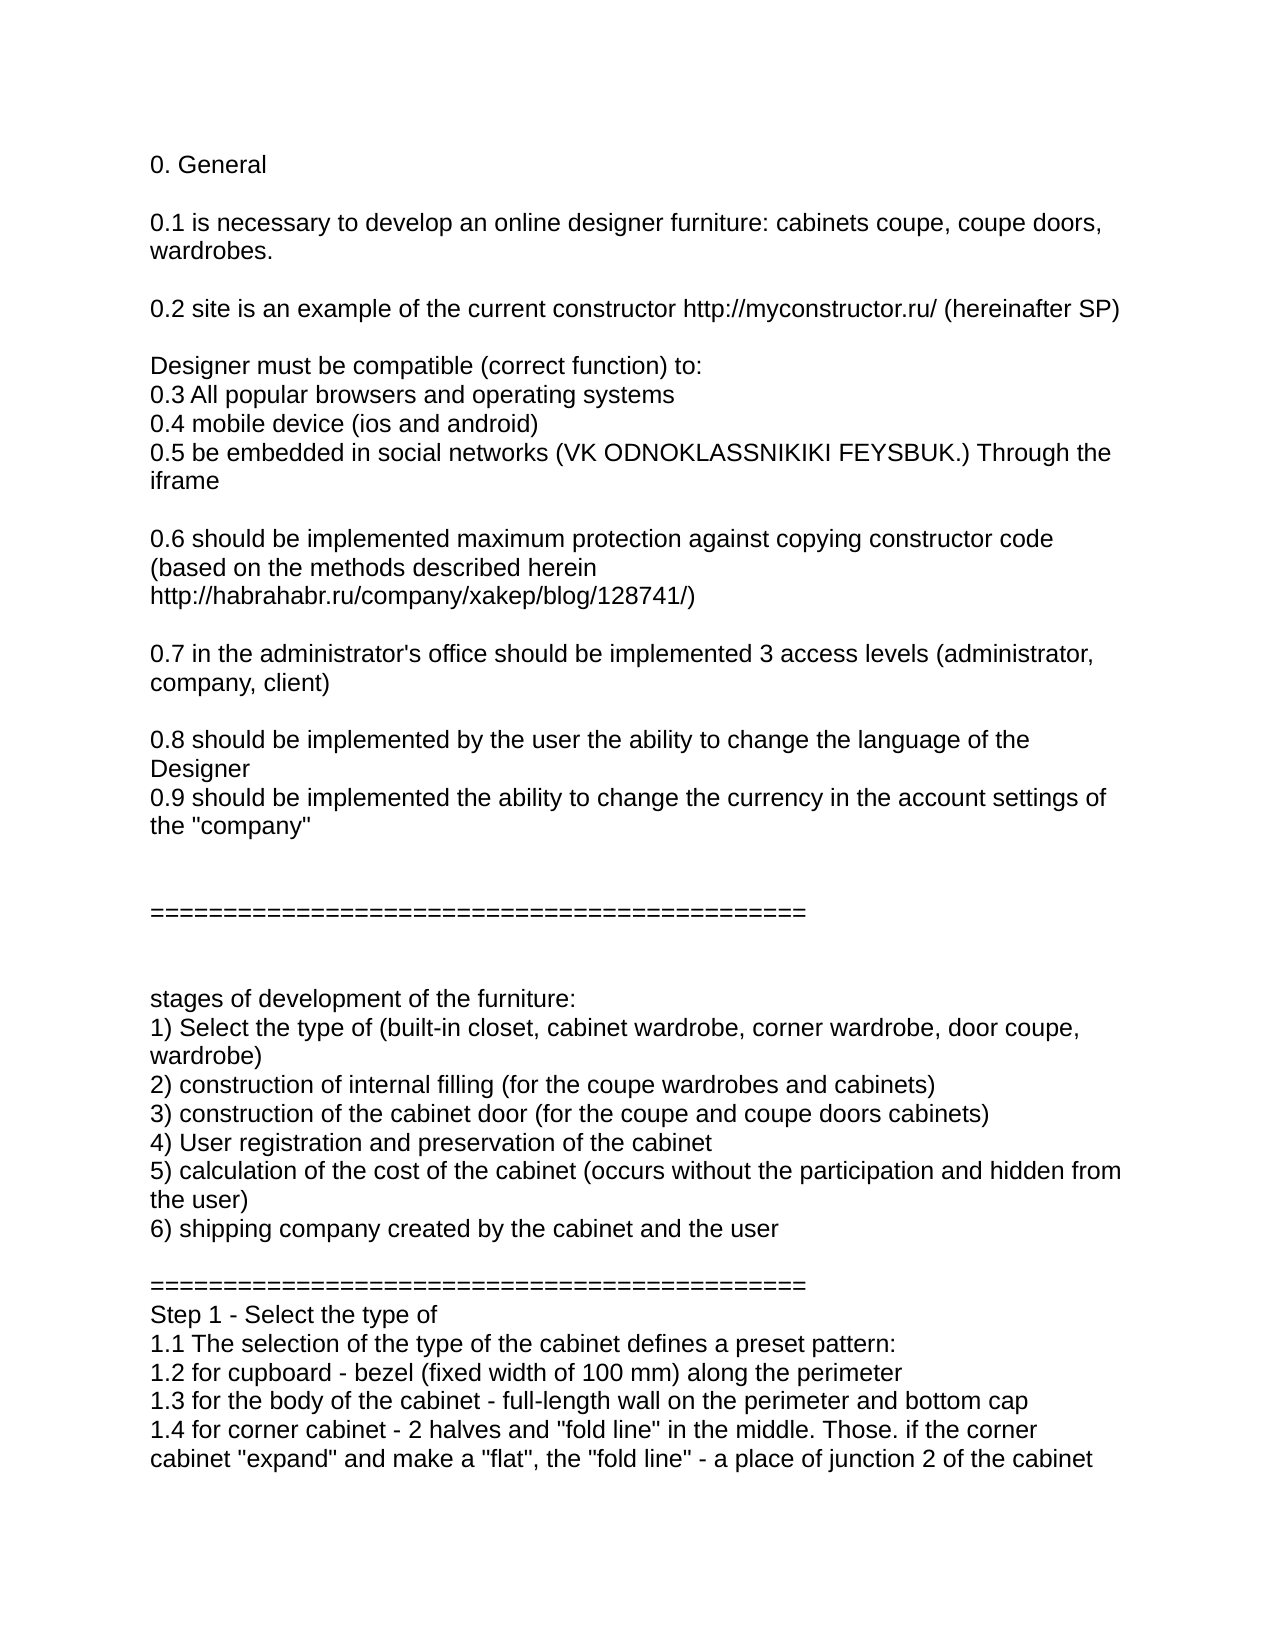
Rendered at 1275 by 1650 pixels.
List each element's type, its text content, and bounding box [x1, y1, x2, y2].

text 1) Select the type of (built-in closet, cabinet wardrobe, corner wardrobe, door coupe, wardrobe) [150, 1012, 1125, 1070]
text 0.4 mobile device (ios and android) [150, 409, 1125, 437]
text ============================================= [150, 897, 1125, 926]
text 0.9 should be implemented the ability to change the currency in the account settings of the "company" [150, 782, 1125, 840]
text 1.1 The selection of the type of the cabinet defines a preset pattern: [150, 1329, 1125, 1357]
text Step 1 - Select the type of [150, 1300, 1125, 1329]
text 0.3 All popular browsers and operating systems [150, 380, 1125, 409]
text 5) calculation of the cost of the cabinet (occurs without the participation and hidden from the user) [150, 1156, 1125, 1214]
text 2) construction of internal filling (for the coupe wardrobes and cabinets) [150, 1070, 1125, 1099]
text 0. General [150, 150, 1125, 179]
text Designer must be compatible (correct function) to: [150, 351, 1125, 380]
text 3) construction of the cabinet door (for the coupe and coupe doors cabinets) [150, 1099, 1125, 1127]
text 1.3 for the body of the cabinet - full-length wall on the perimeter and bottom cap [150, 1386, 1125, 1415]
text 1.2 for cupboard - bezel (fixed width of 100 mm) along the perimeter [150, 1357, 1125, 1386]
text 0.5 be embedded in social networks (VK ODNOKLASSNIKIKI FEYSBUK.) Through the iframe [150, 437, 1125, 495]
text stages of development of the furniture: [150, 984, 1125, 1012]
text ============================================= [150, 1271, 1125, 1300]
text 6) shipping company created by the cabinet and the user [150, 1214, 1125, 1242]
text 4) User registration and preservation of the cabinet [150, 1127, 1125, 1156]
text 1.4 for corner cabinet - 2 halves and "fold line" in the middle. Those. if the corner cabinet "expand" and make a "flat", the "fold line" - a place of junction 2 of the cabinet [150, 1415, 1125, 1472]
text 0.2 site is an example of the current constructor http://myconstructor.ru/ (hereinafter SP) [150, 294, 1125, 322]
text 0.1 is necessary to develop an online designer furniture: cabinets coupe, coupe doors, wardrobes. [150, 207, 1125, 265]
text 0.8 should be implemented by the user the ability to change the language of the Designer [150, 725, 1125, 782]
text 0.6 should be implemented maximum protection against copying constructor code (based on the methods described herein http://habrahabr.ru/company/xakep/blog/128741/) [150, 524, 1125, 610]
text 0.7 in the administrator's office should be implemented 3 access levels (administrator, company, client) [150, 639, 1125, 696]
